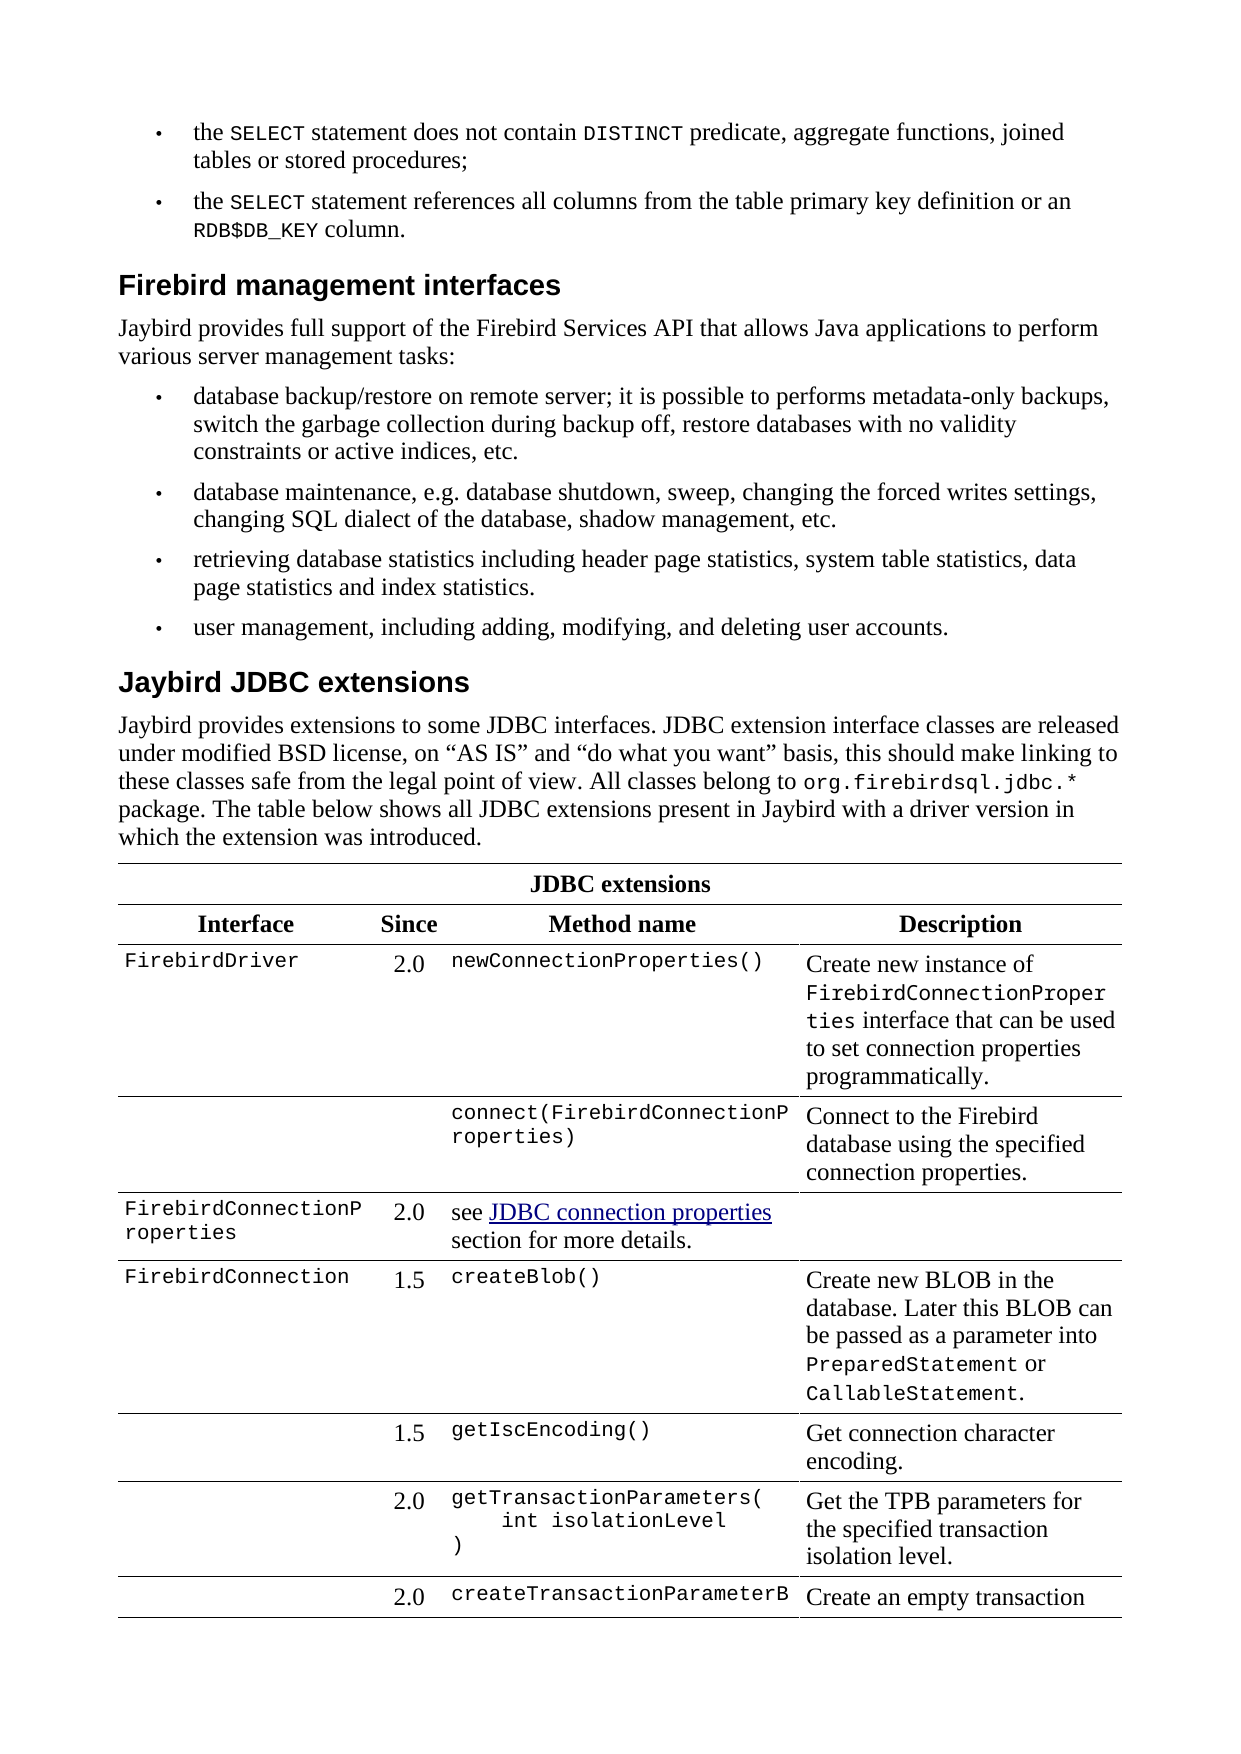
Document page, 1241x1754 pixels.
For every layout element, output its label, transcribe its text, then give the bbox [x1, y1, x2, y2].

table_cell Since [373, 905, 445, 944]
subtitle Jaybird JDBC extensions [118, 666, 1122, 699]
table_cell [118, 1577, 373, 1617]
table_cell Create new BLOB in the database. Later this BLOB can be passed as a parameter into PreparedStatement or CallableStatement. [800, 1261, 1122, 1413]
table_cell 2.0 [373, 1482, 445, 1576]
list user management, including adding, modifying, and deleting user accounts. [156, 613, 1122, 641]
table_cell Connect to the Firebird database using the specified connection properties. [800, 1097, 1122, 1192]
table_cell connect(FirebirdConnectionProperties) [445, 1097, 799, 1192]
list retrieving database statistics including header page statistics, system table statistics, data page statistics and index statistics. [156, 546, 1122, 601]
table_cell Interface [118, 905, 373, 944]
table_cell 1.5 [373, 1414, 445, 1481]
table_cell createBlob() [445, 1261, 799, 1413]
table_cell FirebirdConnectionProperties [118, 1193, 373, 1260]
table_cell [800, 1193, 1122, 1260]
table_cell Description [800, 905, 1122, 944]
table_cell getTransactionParameters( int isolationLevel ) [445, 1482, 799, 1576]
table_cell Method name [445, 905, 799, 944]
table_cell 1.5 [373, 1261, 445, 1413]
list database backup/restore on remote server; it is possible to performs metadata-only backups, switch the garbage collection during backup off, restore databases with no validity constraints or active indices, etc. [156, 382, 1122, 465]
table_cell Create new instance of FirebirdConnectionProperties interface that can be used to set connection properties programmatically. [800, 945, 1122, 1096]
list database maintenance, e.g. database shutdown, sweep, changing the forced writes settings, changing SQL dialect of the database, shadow management, etc. [156, 478, 1122, 533]
table_cell 2.0 [373, 945, 445, 1096]
table_cell getIscEncoding() [445, 1414, 799, 1481]
table_cell see JDBC connection properties section for more details. [445, 1193, 799, 1260]
table_cell 2.0 [373, 1577, 445, 1617]
table_cell Get connection character encoding. [800, 1414, 1122, 1481]
table_cell FirebirdDriver [118, 945, 373, 1096]
list the SELECT statement references all columns from the table primary key definition or an RDB$DB_KEY column. [156, 187, 1122, 244]
table_cell [373, 1097, 445, 1192]
table_cell Create an empty transaction [800, 1577, 1122, 1617]
list the SELECT statement does not contain DISTINCT predicate, aggregate functions, joined tables or stored procedures; [156, 118, 1122, 174]
table_cell FirebirdConnection [118, 1261, 373, 1413]
table_cell [118, 1097, 373, 1192]
table_cell Get the TPB parameters for the specified transaction isolation level. [800, 1482, 1122, 1576]
table_cell newConnectionProperties() [445, 945, 799, 1096]
subtitle Firebird management interfaces [118, 269, 1122, 302]
table_cell 2.0 [373, 1193, 445, 1260]
table_header JDBC extensions [118, 864, 1122, 904]
table_cell [118, 1414, 373, 1481]
text Jaybird provides full support of the Firebird Services API that allows Java applications to perform various server management tasks: [118, 314, 1122, 369]
table_cell [118, 1482, 373, 1576]
table_cell createTransactionParameterB [445, 1577, 799, 1617]
text Jaybird provides extensions to some JDBC interfaces. JDBC extension interface classes are released under modified BSD license, on “AS IS” and “do what you want” basis, this should make linking to these classes safe from the legal point of view. All classes belong to org.firebirdsql.jdbc.* package. The table below shows all JDBC extensions present in Jaybird with a driver version in which the extension was introduced. [118, 711, 1122, 851]
